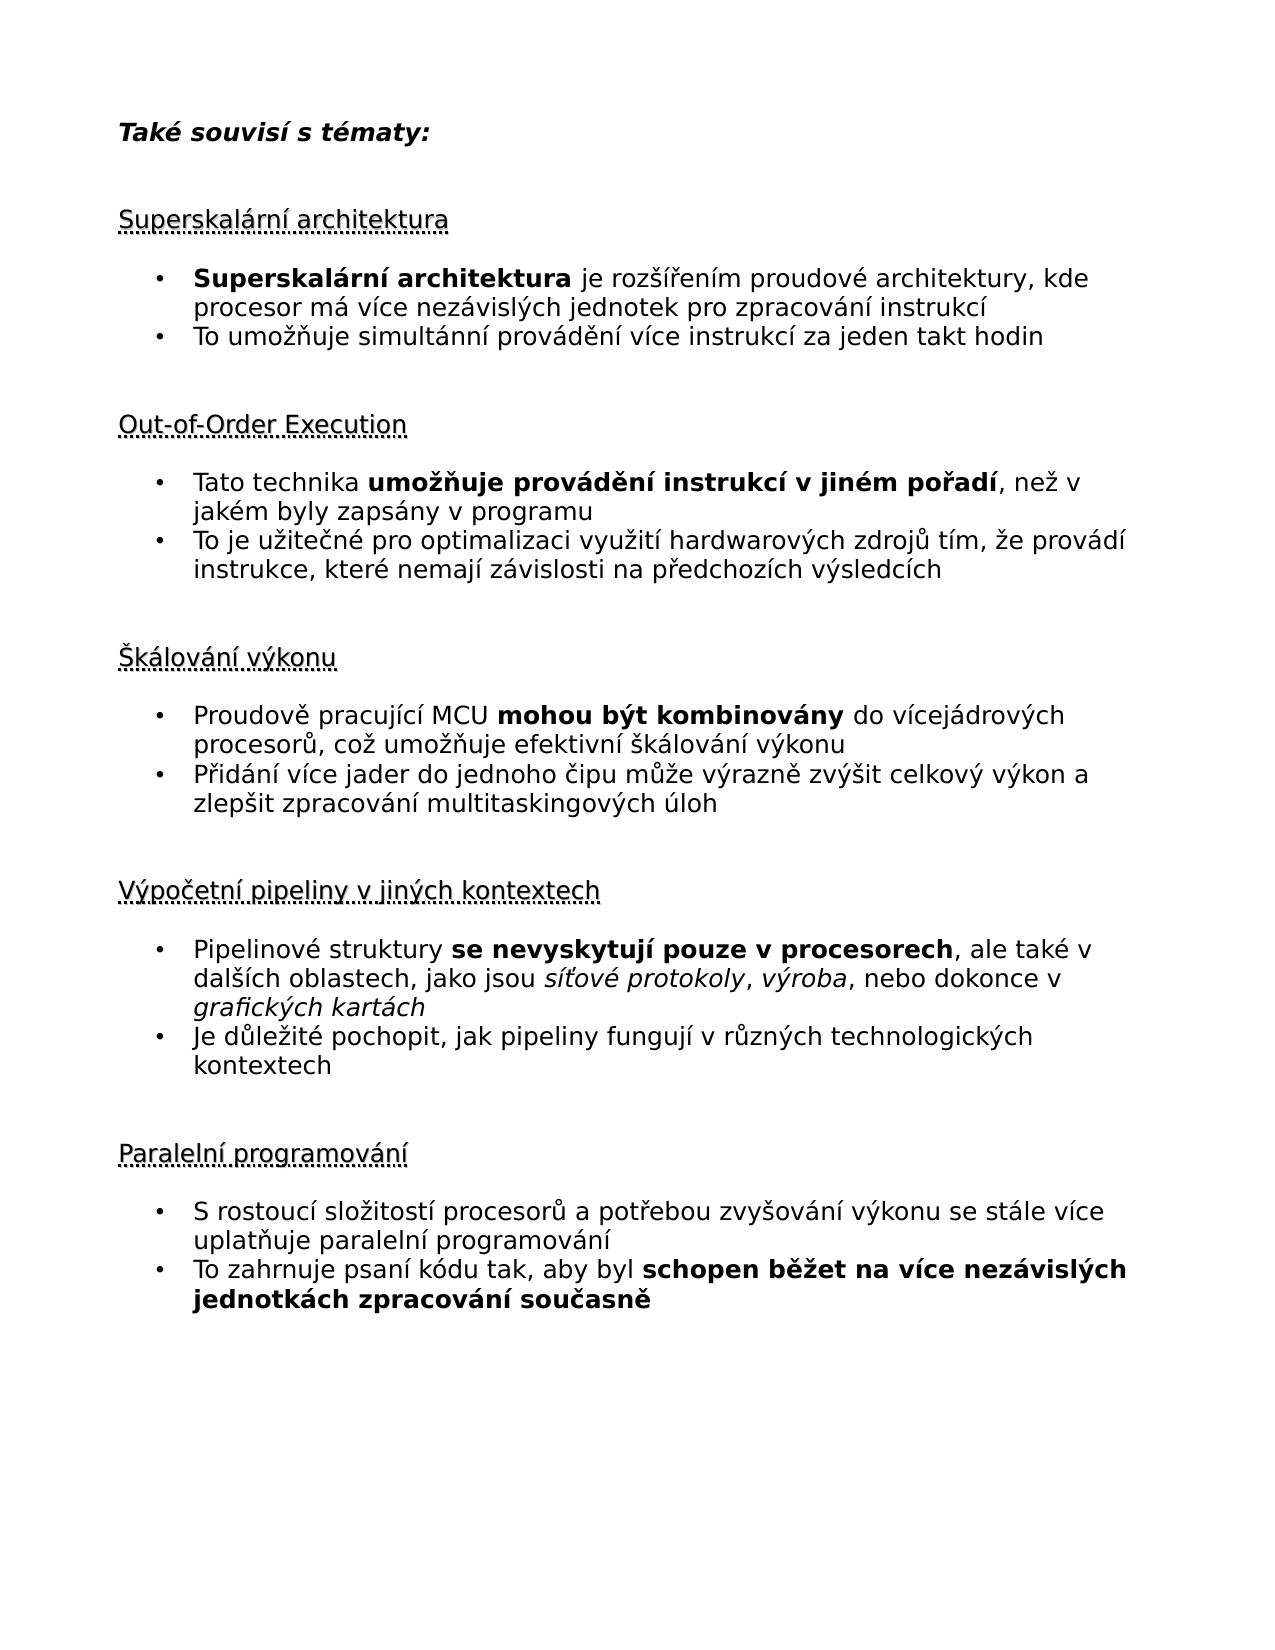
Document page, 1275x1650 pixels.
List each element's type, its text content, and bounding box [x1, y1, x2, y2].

text Výpočetní pipeliny v jiných kontextech [118, 876, 1157, 906]
list Superskalární architektura je rozšířením proudové architektury, kde procesor má více nezávislých jednotek pro zpracování instrukcí [156, 264, 1157, 322]
list S rostoucí složitostí procesorů a potřebou zvyšování výkonu se stále více uplatňuje paralelní programování [156, 1197, 1157, 1256]
list To zahrnuje psaní kódu tak, aby byl schopen běžet na více nezávislých jednotkách zpracování současně [156, 1256, 1157, 1314]
text Superskalární architektura [118, 206, 1157, 235]
text Také souvisí s tématy: [118, 118, 1157, 147]
text Paralelní programování [118, 1139, 1157, 1168]
list Tato technika umožňuje provádění instrukcí v jiném pořadí, než v jakém byly zapsány v programu [156, 468, 1157, 526]
list Je důležité pochopit, jak pipeliny fungují v různých technologických kontextech [156, 1022, 1157, 1081]
list To umožňuje simultánní provádění více instrukcí za jeden takt hodin [156, 322, 1157, 351]
list Přidání více jader do jednoho čipu může výrazně zvýšit celkový výkon a zlepšit zpracování multitaskingových úloh [156, 760, 1157, 818]
list To je užitečné pro optimalizaci využití hardwarových zdrojů tím, že provádí instrukce, které nemají závislosti na předchozích výsledcích [156, 526, 1157, 585]
text Out-of-Order Execution [118, 410, 1157, 439]
text Škálování výkonu [118, 643, 1157, 672]
list Pipelinové struktury se nevyskytují pouze v procesorech, ale také v dalších oblastech, jako jsou síťové protokoly, výroba, nebo dokonce v grafických kartách [156, 935, 1157, 1022]
list Proudově pracující MCU mohou být kombinovány do vícejádrových procesorů, což umožňuje efektivní škálování výkonu [156, 701, 1157, 760]
